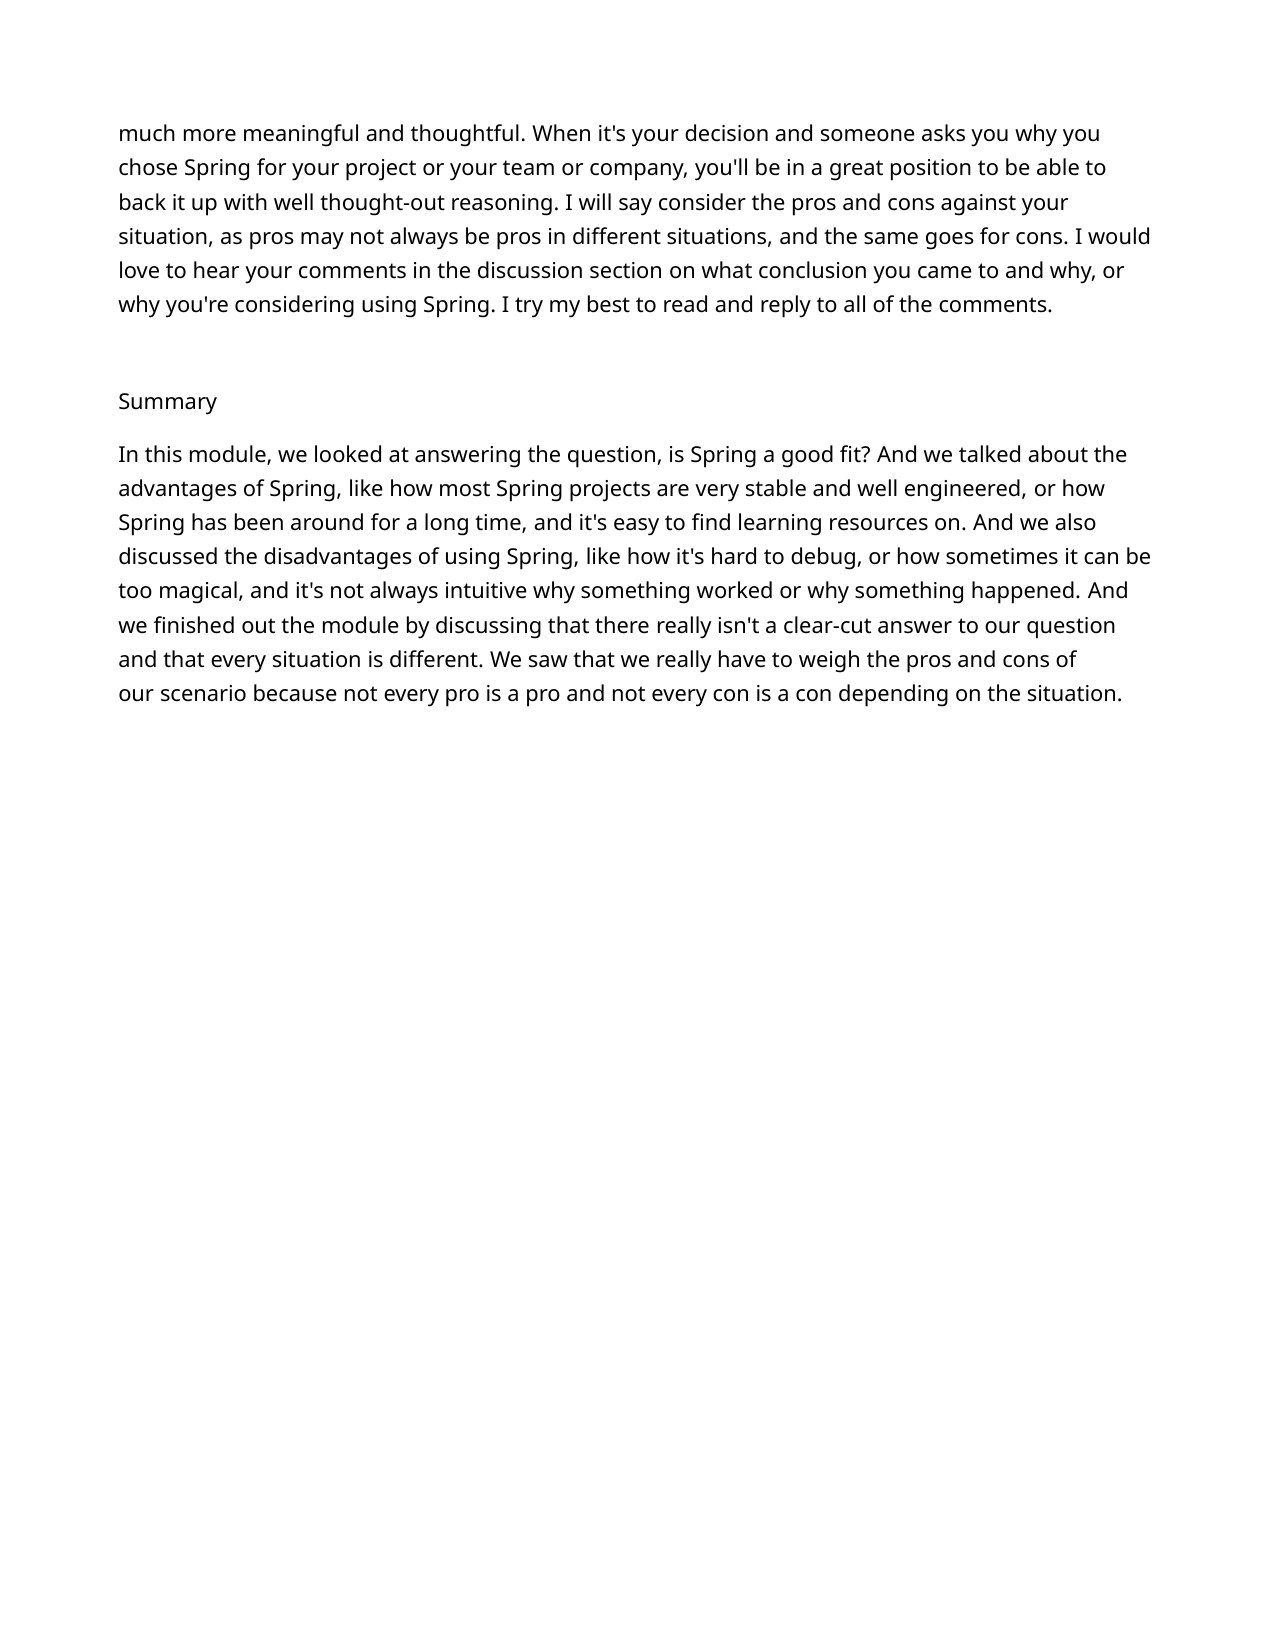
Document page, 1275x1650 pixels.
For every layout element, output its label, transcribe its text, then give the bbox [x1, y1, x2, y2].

text In this module, we looked at answering the question, is Spring a good fit? And we talked about the advantages of Spring, like how most Spring projects are very stable and well engineered, or how Spring has been around for a long time, and it's easy to find learning resources on. And we also discussed the disadvantages of using Spring, like how it's hard to debug, or how sometimes it can be too magical, and it's not always intuitive why something worked or why something happened. And we finished out the module by discussing that there really isn't a clear-cut answer to our question and that every situation is different. We saw that we really have to weigh the pros and cons of our scenario because not every pro is a pro and not every con is a con depending on the situation. [118, 439, 1157, 708]
subtitle Summary [118, 386, 1157, 415]
text much more meaningful and thoughtful. When it's your decision and someone asks you why you chose Spring for your project or your team or company, you'll be in a great position to be able to back it up with well thought-out reasoning. I will say consider the pros and cons against your situation, as pros may not always be pros in different situations, and the same goes for cons. I would love to hear your comments in the discussion section on what conclusion you came to and why, or why you're considering using Spring. I try my best to read and reply to all of the comments. [118, 118, 1157, 319]
